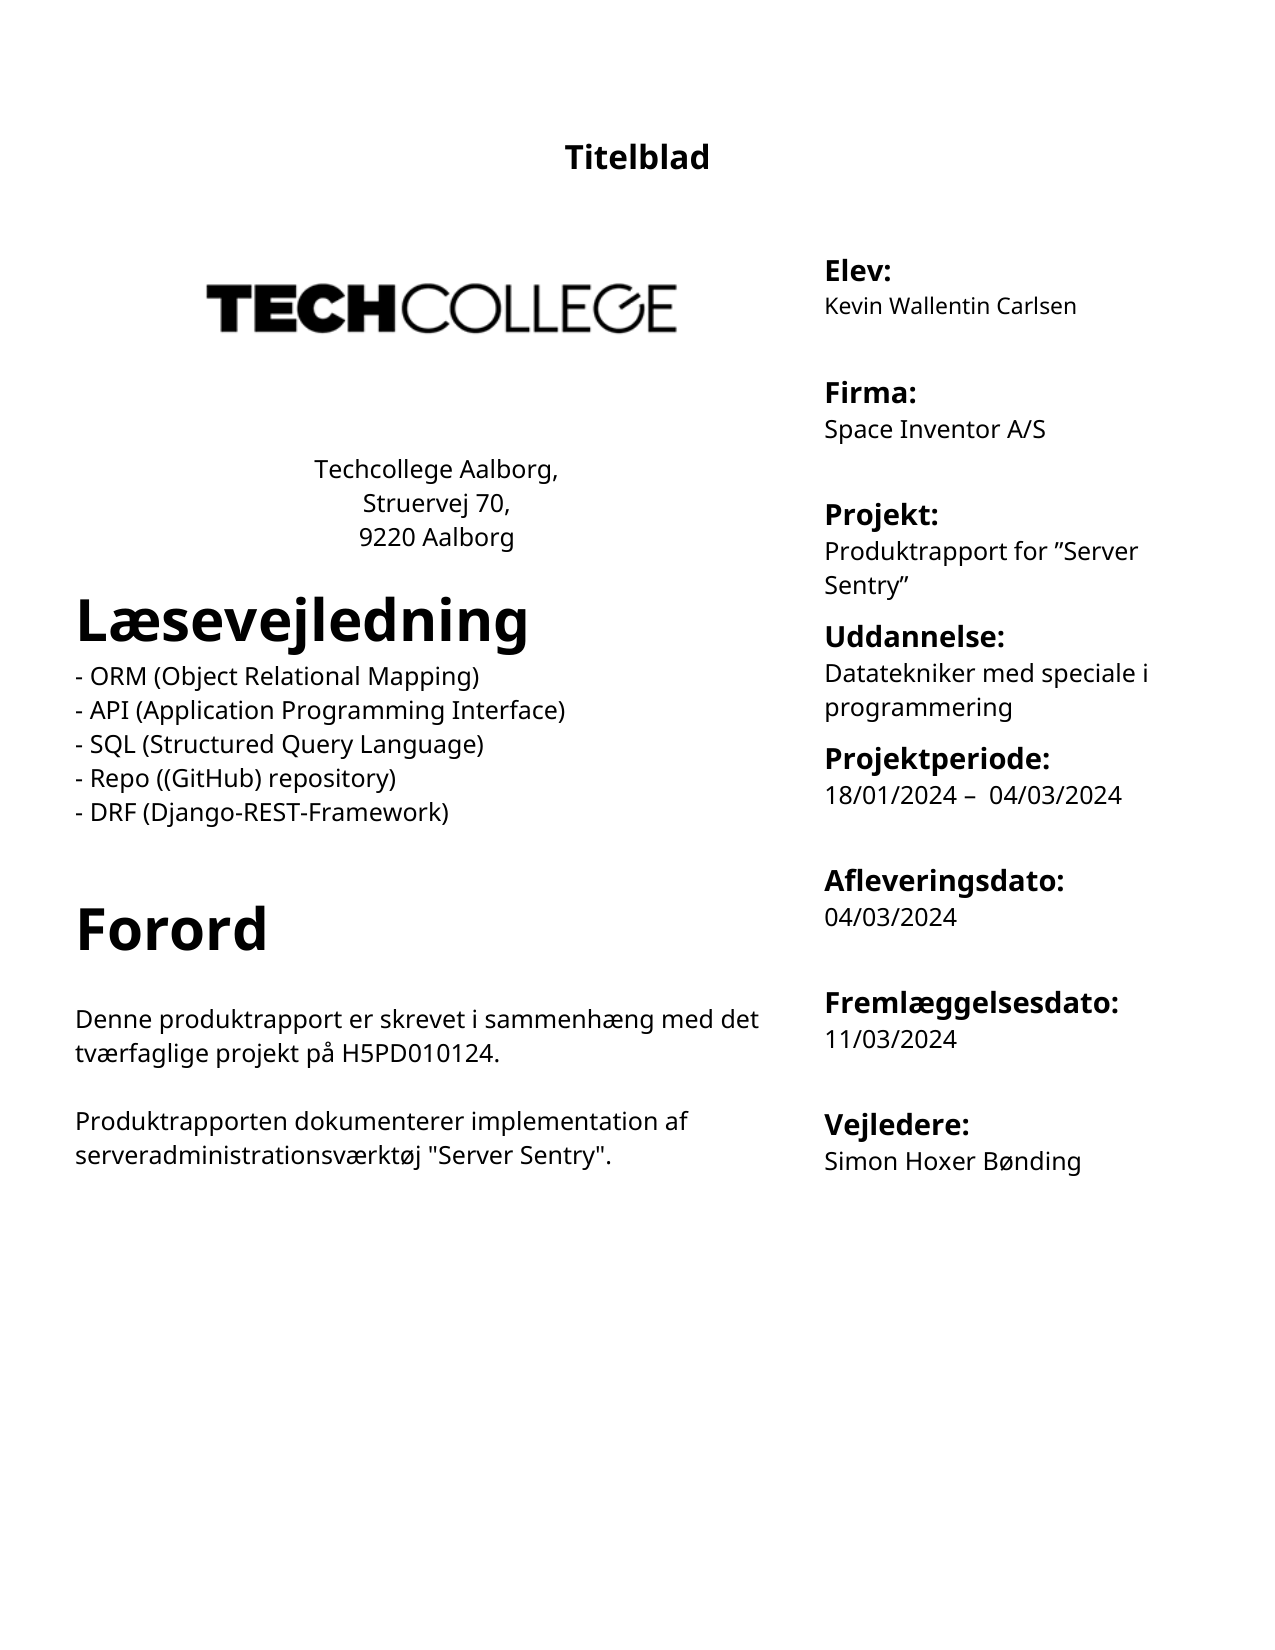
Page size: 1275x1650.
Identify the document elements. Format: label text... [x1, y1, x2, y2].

text - API (Application Programming Interface) [75, 693, 813, 727]
table_cell Projekt: Produktrapport for ”Server Sentry” [813, 494, 1185, 616]
table_cell Uddannelse: Datatekniker med speciale i programmering [813, 616, 1185, 738]
text Struervej 70, [75, 486, 813, 520]
subtitle [1185, 579, 1200, 659]
subtitle Titelblad [75, 134, 1200, 179]
subtitle [1185, 888, 1200, 967]
text - SQL (Structured Query Language) [75, 727, 813, 761]
subtitle Forord [75, 888, 813, 967]
text - Repo ((GitHub) repository) [75, 761, 813, 795]
text [1185, 486, 1200, 520]
table_cell Vejledere: Simon Hoxer Bønding [813, 1104, 1185, 1226]
text [1185, 520, 1200, 554]
text - ORM (Object Relational Mapping) [75, 659, 813, 693]
table_header Elev: Kevin Wallentin Carlsen [813, 250, 1185, 372]
table_cell Projektperiode: 18/01/2024 – 04/03/2024 [813, 738, 1185, 860]
table_cell Fremlæggelsesdato: 11/03/2024 [813, 982, 1185, 1104]
text [1185, 452, 1200, 486]
text 9220 Aalborg [75, 520, 813, 554]
table_cell Afleveringsdato: 04/03/2024 [813, 860, 1185, 982]
table_cell [813, 1226, 1185, 1338]
text Techcollege Aalborg, [75, 452, 813, 486]
text Denne produktrapport er skrevet i sammenhæng med det tværfaglige projekt på H5PD010124. Produktrapporten dokumenterer implementation af serveradministrationsværktøj "Server Sentry". [75, 1002, 813, 1172]
subtitle Læsevejledning [75, 579, 813, 659]
picture [206, 215, 715, 412]
table_cell Firma: Space Inventor A/S [813, 372, 1185, 494]
text - DRF (Django-REST-Framework) [75, 795, 813, 829]
